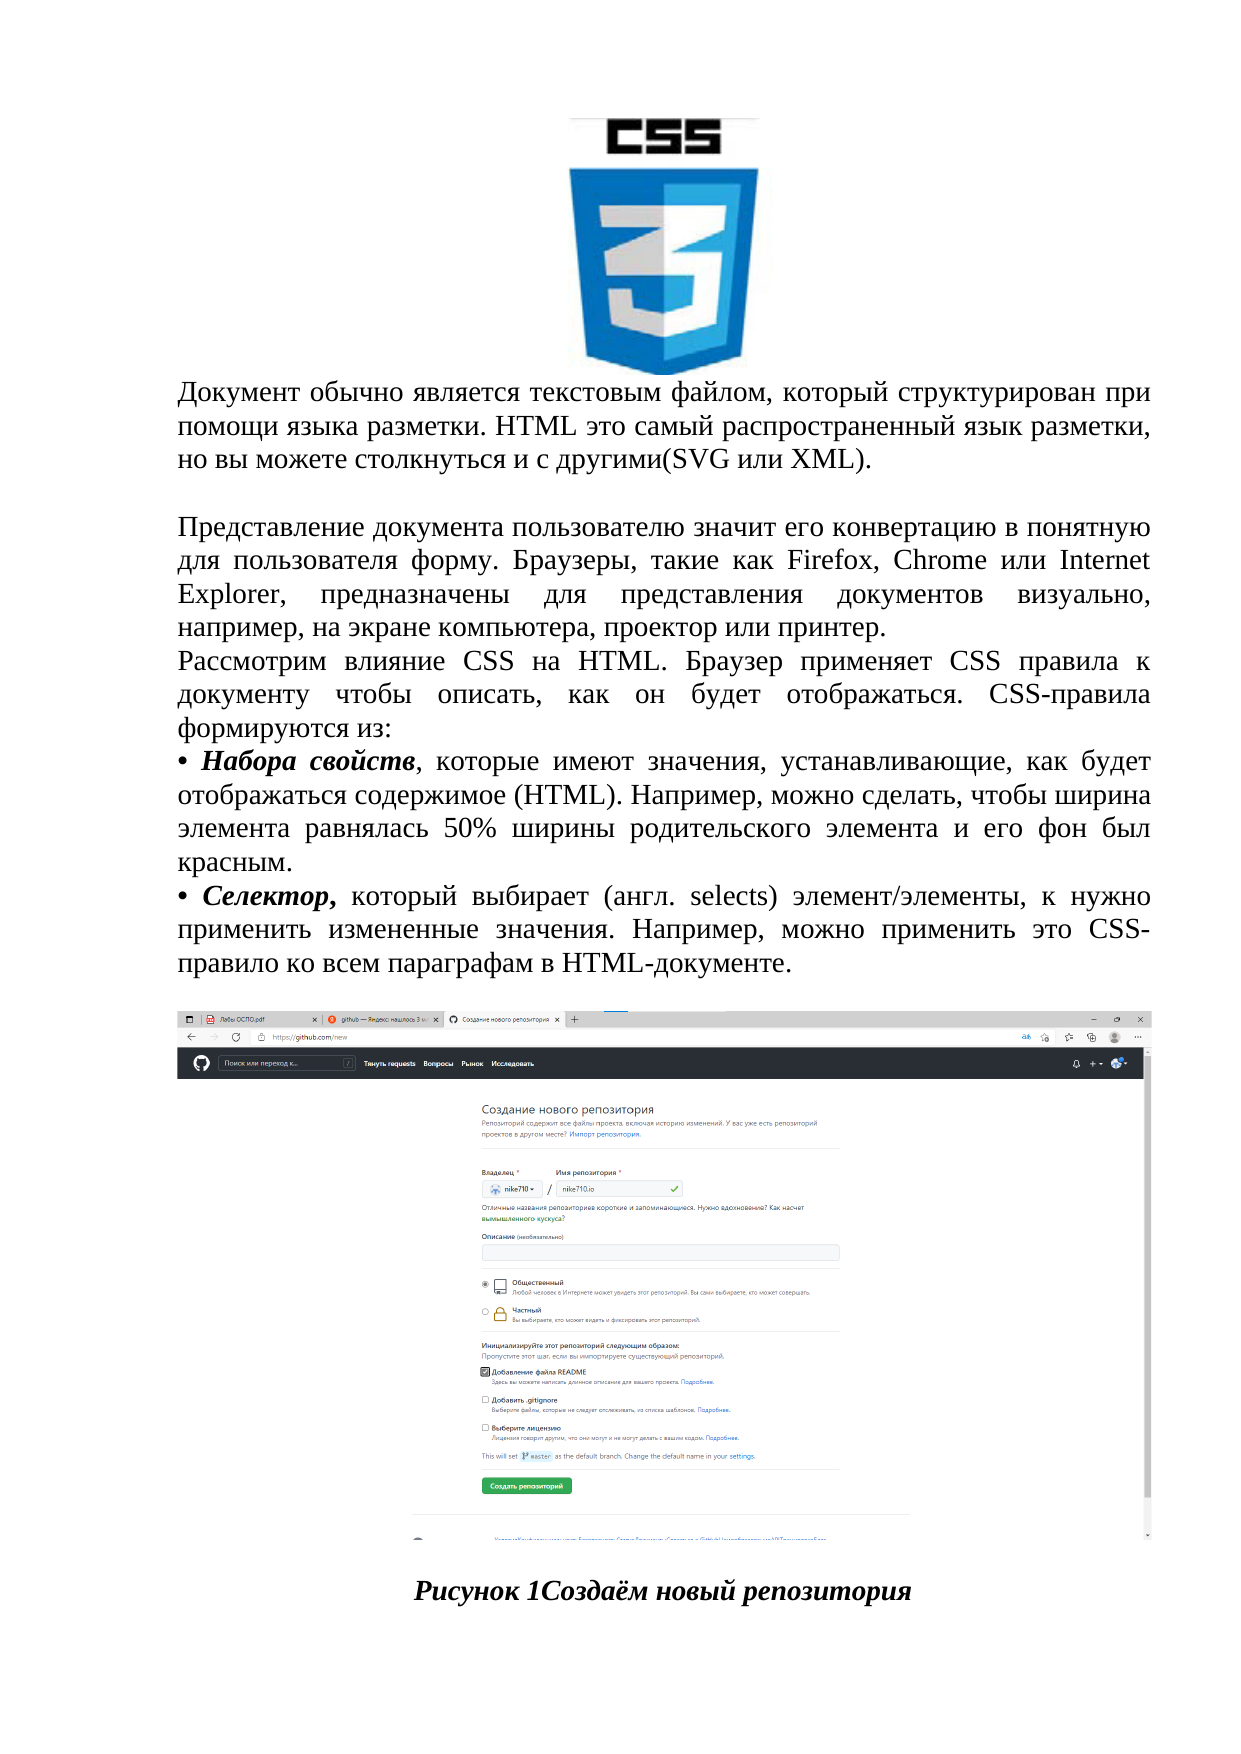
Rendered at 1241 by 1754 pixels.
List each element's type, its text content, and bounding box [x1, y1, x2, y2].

text Рассмотрим влияние CSS на HTML. Браузер применяет CSS правила к документу чтобы описать, как он будет отображаться. CSS-правила формируются из: [177, 643, 1152, 743]
text Представление документа пользователю значит его конвертацию в понятную для пользователя форму. Браузеры, такие как Firefox, Chrome или Internet Explorer, предназначены для представления документов визуально, например, на экране компьютера, проектор или принтер. [177, 509, 1152, 643]
text Рисунок 1Создаём новый репозитория [177, 1573, 1152, 1607]
text Документ обычно является текстовым файлом, который структурирован при помощи языка разметки. HTML это самый распространенный язык разметки, но вы можете столкнуться и с другими(SVG или XML). [177, 374, 1152, 475]
text • Набора свойств, которые имеют значения, устанавливающие, как будет отображаться содержимое (HTML). Например, можно сделать, чтобы ширина элемента равнялась 50% ширины родительского элемента и его фон был красным. [177, 743, 1152, 878]
text • Селектор, который выбирает (англ. selects) элемент/элементы, к нужно применить измененные значения. Например, можно применить это CSS-правило ко всем параграфам в HTML-документе. [177, 878, 1152, 978]
